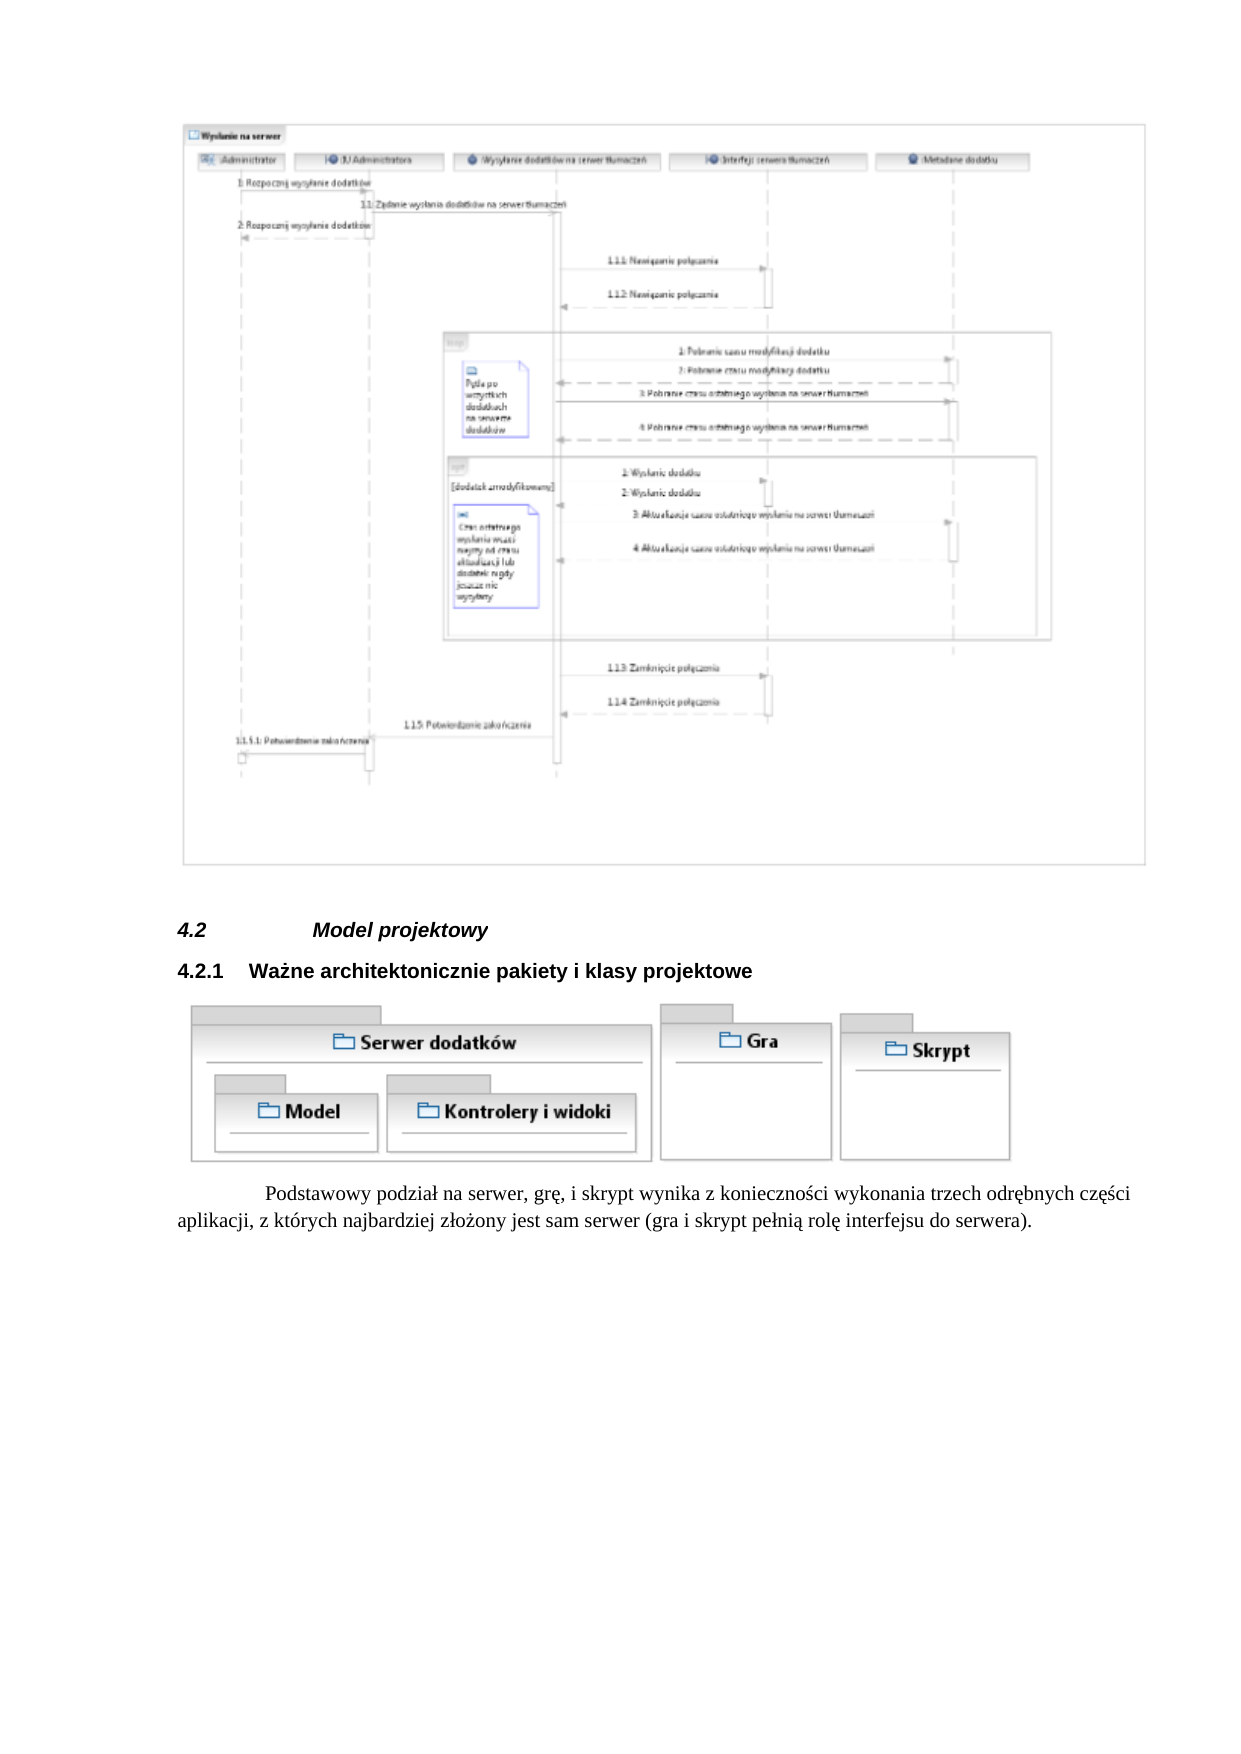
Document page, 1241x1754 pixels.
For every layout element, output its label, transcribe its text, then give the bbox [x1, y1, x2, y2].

text Podstawowy podział na serwer, grę, i skrypt wynika z konieczności wykonania trzech odrębnych części aplikacji, z których najbardziej złożony jest sam serwer (gra i skrypt pełnią rolę interfejsu do serwera). [177, 1178, 1152, 1233]
subtitle 4.2.1 Ważne architektonicznie pakiety i klasy projektowe [177, 956, 224, 984]
subtitle 4.2.1 Ważne architektonicznie pakiety i klasy projektowe [248, 956, 753, 964]
picture [177, 990, 1031, 1178]
subtitle 4.2 Model projektowy [312, 911, 488, 936]
subtitle 4.2.1 Ważne architektonicznie pakiety i klasy projektowe [759, 956, 1152, 984]
subtitle 4.2 Model projektowy [496, 911, 1152, 944]
picture [177, 118, 1152, 872]
